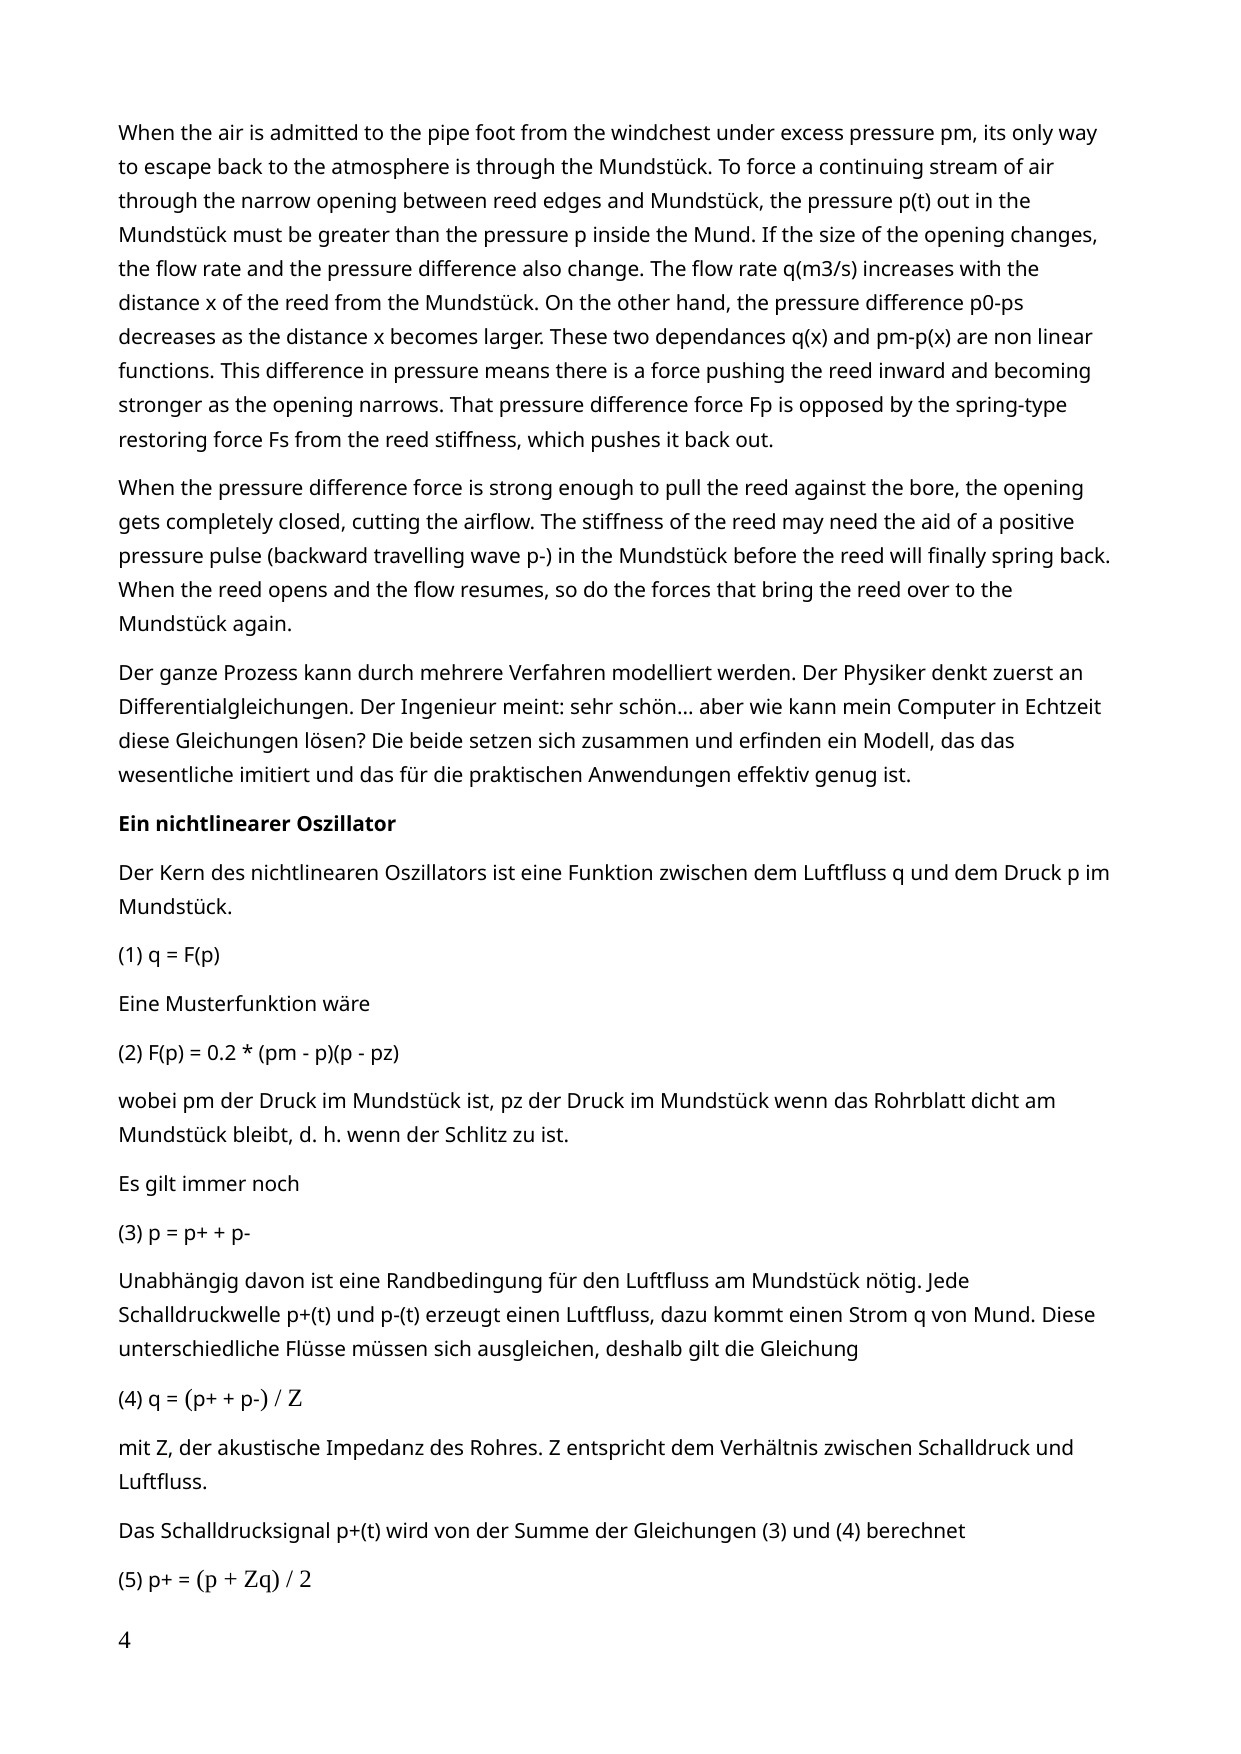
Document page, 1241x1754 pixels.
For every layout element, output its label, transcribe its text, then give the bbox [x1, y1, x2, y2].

text wobei pm der Druck im Mundstück ist, pz der Druck im Mundstück wenn das Rohrblatt dicht am Mundstück bleibt, d. h. wenn der Schlitz zu ist. [118, 1086, 1122, 1149]
text (1) q = F(p) [118, 940, 1122, 969]
text Es gilt immer noch [118, 1169, 1122, 1197]
text Das Schalldrucksignal p+(t) wird von der Summe der Gleichungen (3) und (4) berechnet [118, 1516, 1122, 1544]
text Ein nichtlinearer Oszillator [118, 809, 1122, 837]
text (3) p = p+ + p- [118, 1218, 1122, 1246]
text When the air is admitted to the pipe foot from the windchest under excess pressure pm, its only way to escape back to the atmosphere is through the Mundstück. To force a continuing stream of air through the narrow opening between reed edges and Mundstück, the pressure p(t) out in the Mundstück must be greater than the pressure p inside the Mund. If the size of the opening changes, the flow rate and the pressure difference also change. The flow rate q(m3/s) increases with the distance x of the reed from the Mundstück. On the other hand, the pressure difference p0-ps decreases as the distance x becomes larger. These two dependances q(x) and pm-p(x) are non linear functions. This difference in pressure means there is a force pushing the reed inward and becoming stronger as the opening narrows. That pressure difference force Fp is opposed by the spring-type restoring force Fs from the reed stiffness, which pushes it back out. [118, 118, 1122, 453]
text (5) p+ = (p + Zq) / 2 [118, 1564, 1122, 1594]
text (2) F(p) = 0.2 * (pm - p)(p - pz) [118, 1038, 1122, 1066]
text When the pressure difference force is strong enough to pull the reed against the bore, the opening gets completely closed, cutting the airflow. The stiffness of the reed may need the aid of a positive pressure pulse (backward travelling wave p-) in the Mundstück before the reed will finally spring back. When the reed opens and the flow resumes, so do the forces that bring the reed over to the Mundstück again. [118, 473, 1122, 638]
text Eine Musterfunktion wäre [118, 989, 1122, 1017]
text mit Z, der akustische Impedanz des Rohres. Z entspricht dem Verhältnis zwischen Schalldruck und Luftfluss. [118, 1433, 1122, 1496]
text Der Kern des nichtlinearen Oszillators ist eine Funktion zwischen dem Luftfluss q und dem Druck p im Mundstück. [118, 858, 1122, 920]
text (4) q = (p+ + p-) / Z [118, 1383, 1122, 1413]
text Unabhängig davon ist eine Randbedingung für den Luftfluss am Mundstück nötig. Jede Schalldruckwelle p+(t) und p-(t) erzeugt einen Luftfluss, dazu kommt einen Strom q von Mund. Diese unterschiedliche Flüsse müssen sich ausgleichen, deshalb gilt die Gleichung [118, 1266, 1122, 1363]
text Der ganze Prozess kann durch mehrere Verfahren modelliert werden. Der Physiker denkt zuerst an Differentialgleichungen. Der Ingenieur meint: sehr schön... aber wie kann mein Computer in Echtzeit diese Gleichungen lösen? Die beide setzen sich zusammen und erfinden ein Modell, das das wesentliche imitiert und das für die praktischen Anwendungen effektiv genug ist. [118, 658, 1122, 789]
